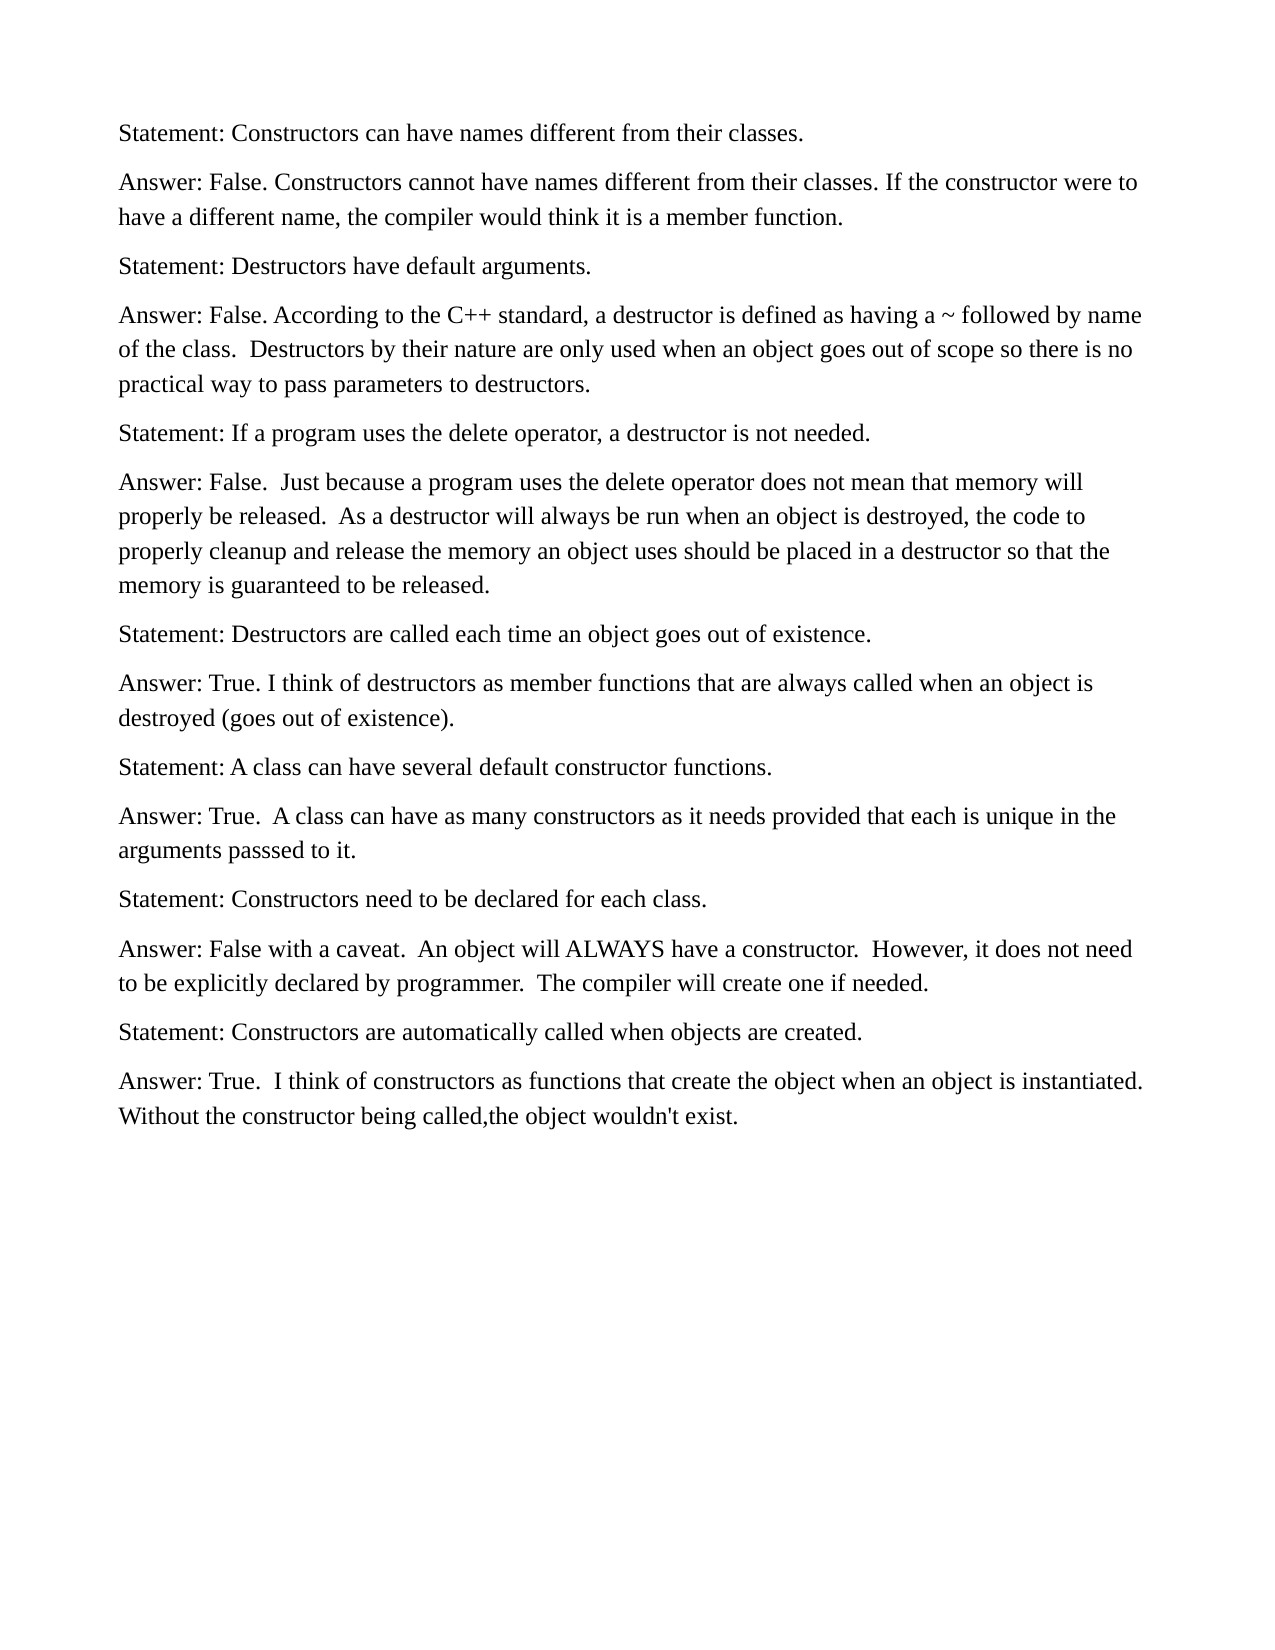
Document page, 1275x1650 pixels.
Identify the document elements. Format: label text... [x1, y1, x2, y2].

text Statement: Destructors are called each time an object goes out of existence. [118, 619, 1157, 648]
text Answer: False with a caveat. An object will ALWAYS have a constructor. However, it does not need to be explicitly declared by programmer. The compiler will create one if needed. [118, 934, 1157, 997]
text Answer: True. I think of constructors as functions that create the object when an object is instantiated. Without the constructor being called,the object wouldn't exist. [118, 1066, 1157, 1129]
text Answer: False. Constructors cannot have names different from their classes. If the constructor were to have a different name, the compiler would think it is a member function. [118, 167, 1157, 230]
text Statement: Constructors need to be declared for each class. [118, 884, 1157, 913]
text Answer: True. I think of destructors as member functions that are always called when an object is destroyed (goes out of existence). [118, 668, 1157, 732]
text Statement: If a program uses the delete operator, a destructor is not needed. [118, 418, 1157, 447]
text Statement: Destructors have default arguments. [118, 251, 1157, 279]
text Statement: Constructors can have names different from their classes. [118, 118, 1157, 147]
text Statement: Constructors are automatically called when objects are created. [118, 1017, 1157, 1046]
text Answer: False. According to the C++ standard, a destructor is defined as having a ~ followed by name of the class. Destructors by their nature are only used when an object goes out of scope so there is no practical way to pass parameters to destructors. [118, 300, 1157, 397]
text Answer: False. Just because a program uses the delete operator does not mean that memory will properly be released. As a destructor will always be run when an object is destroyed, the code to properly cleanup and release the memory an object uses should be placed in a destructor so that the memory is guaranteed to be released. [118, 467, 1157, 599]
text Statement: A class can have several default constructor functions. [118, 752, 1157, 781]
text Answer: True. A class can have as many constructors as it needs provided that each is unique in the arguments passsed to it. [118, 801, 1157, 864]
